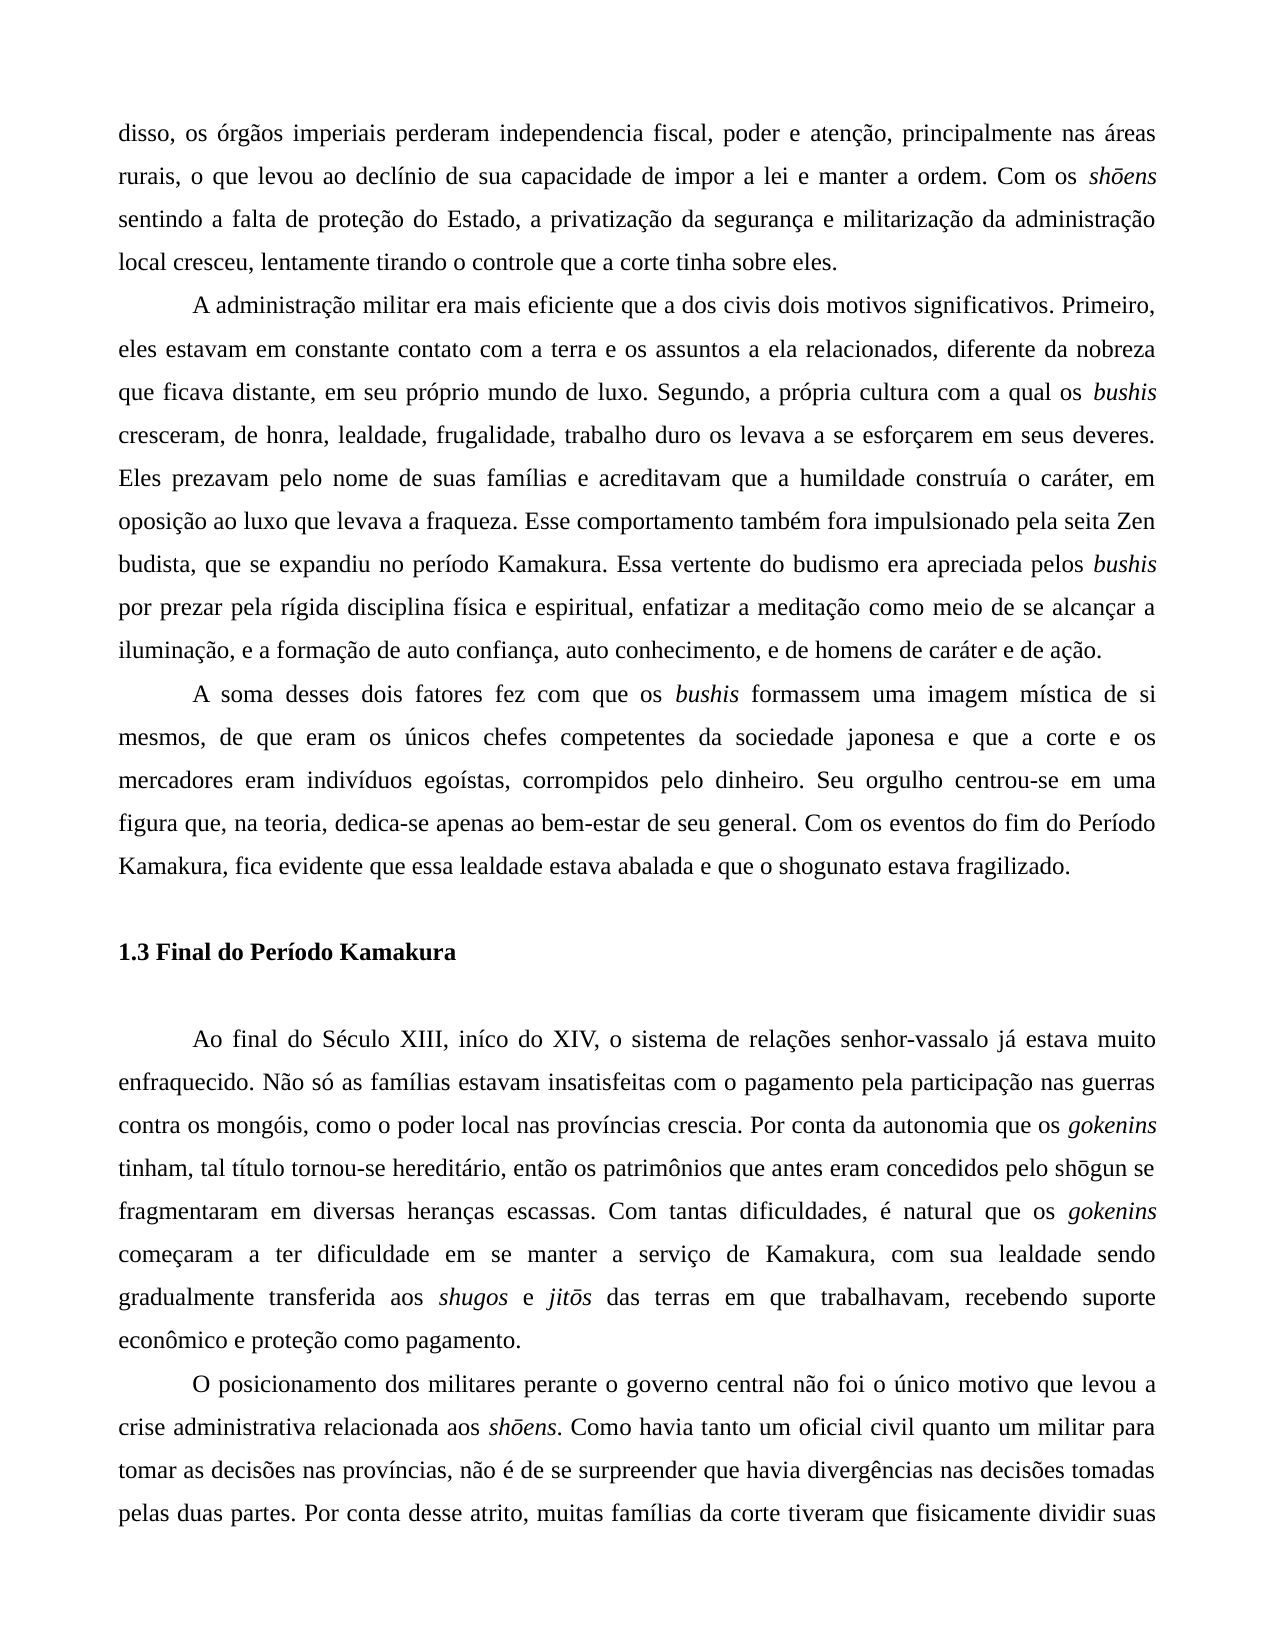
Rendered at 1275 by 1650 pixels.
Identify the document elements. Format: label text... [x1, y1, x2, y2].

text A soma desses dois fatores fez com que os bushis formassem uma imagem mística de si mesmos, de que eram os únicos chefes competentes da sociedade japonesa e que a corte e os mercadores eram indivíduos egoístas, corrompidos pelo dinheiro. Seu orgulho centrou-se em uma figura que, na teoria, dedica-se apenas ao bem-estar de seu general. Com os eventos do fim do Período Kamakura, fica evidente que essa lealdade estava abalada e que o shogunato estava fragilizado. [118, 679, 1157, 880]
text disso, os órgãos imperiais perderam independencia fiscal, poder e atenção, principalmente nas áreas rurais, o que levou ao declínio de sua capacidade de impor a lei e manter a ordem. Com os shōens sentindo a falta de proteção do Estado, a privatização da segurança e militarização da administração local cresceu, lentamente tirando o controle que a corte tinha sobre eles. [118, 118, 1157, 276]
text 1.3 Final do Período Kamakura [118, 937, 1157, 966]
text A administração militar era mais eficiente que a dos civis dois motivos significativos. Primeiro, eles estavam em constante contato com a terra e os assuntos a ela relacionados, diferente da nobreza que ficava distante, em seu próprio mundo de luxo. Segundo, a própria cultura com a qual os bushis cresceram, de honra, lealdade, frugalidade, trabalho duro os levava a se esforçarem em seus deveres. Eles prezavam pelo nome de suas famílias e acreditavam que a humildade construía o caráter, em oposição ao luxo que levava a fraqueza. Esse comportamento também fora impulsionado pela seita Zen budista, que se expandiu no período Kamakura. Essa vertente do budismo era apreciada pelos bushis por prezar pela rígida disciplina física e espiritual, enfatizar a meditação como meio de se alcançar a iluminação, e a formação de auto confiança, auto conhecimento, e de homens de caráter e de ação. [118, 291, 1157, 664]
text O posicionamento dos militares perante o governo central não foi o único motivo que levou a crise administrativa relacionada aos shōens. Como havia tanto um oficial civil quanto um militar para tomar as decisões nas províncias, não é de se surpreender que havia divergências nas decisões tomadas pelas duas partes. Por conta desse atrito, muitas famílias da corte tiveram que fisicamente dividir suas [118, 1369, 1157, 1527]
text Ao final do Século XIII, iníco do XIV, o sistema de relações senhor-vassalo já estava muito enfraquecido. Não só as famílias estavam insatisfeitas com o pagamento pela participação nas guerras contra os mongóis, como o poder local nas províncias crescia. Por conta da autonomia que os gokenins tinham, tal título tornou-se hereditário, então os patrimônios que antes eram concedidos pelo shōgun se fragmentaram em diversas heranças escassas. Com tantas dificuldades, é natural que os gokenins começaram a ter dificuldade em se manter a serviço de Kamakura, com sua lealdade sendo gradualmente transferida aos shugos e jitōs das terras em que trabalhavam, recebendo suporte econômico e proteção como pagamento. [118, 1024, 1157, 1354]
